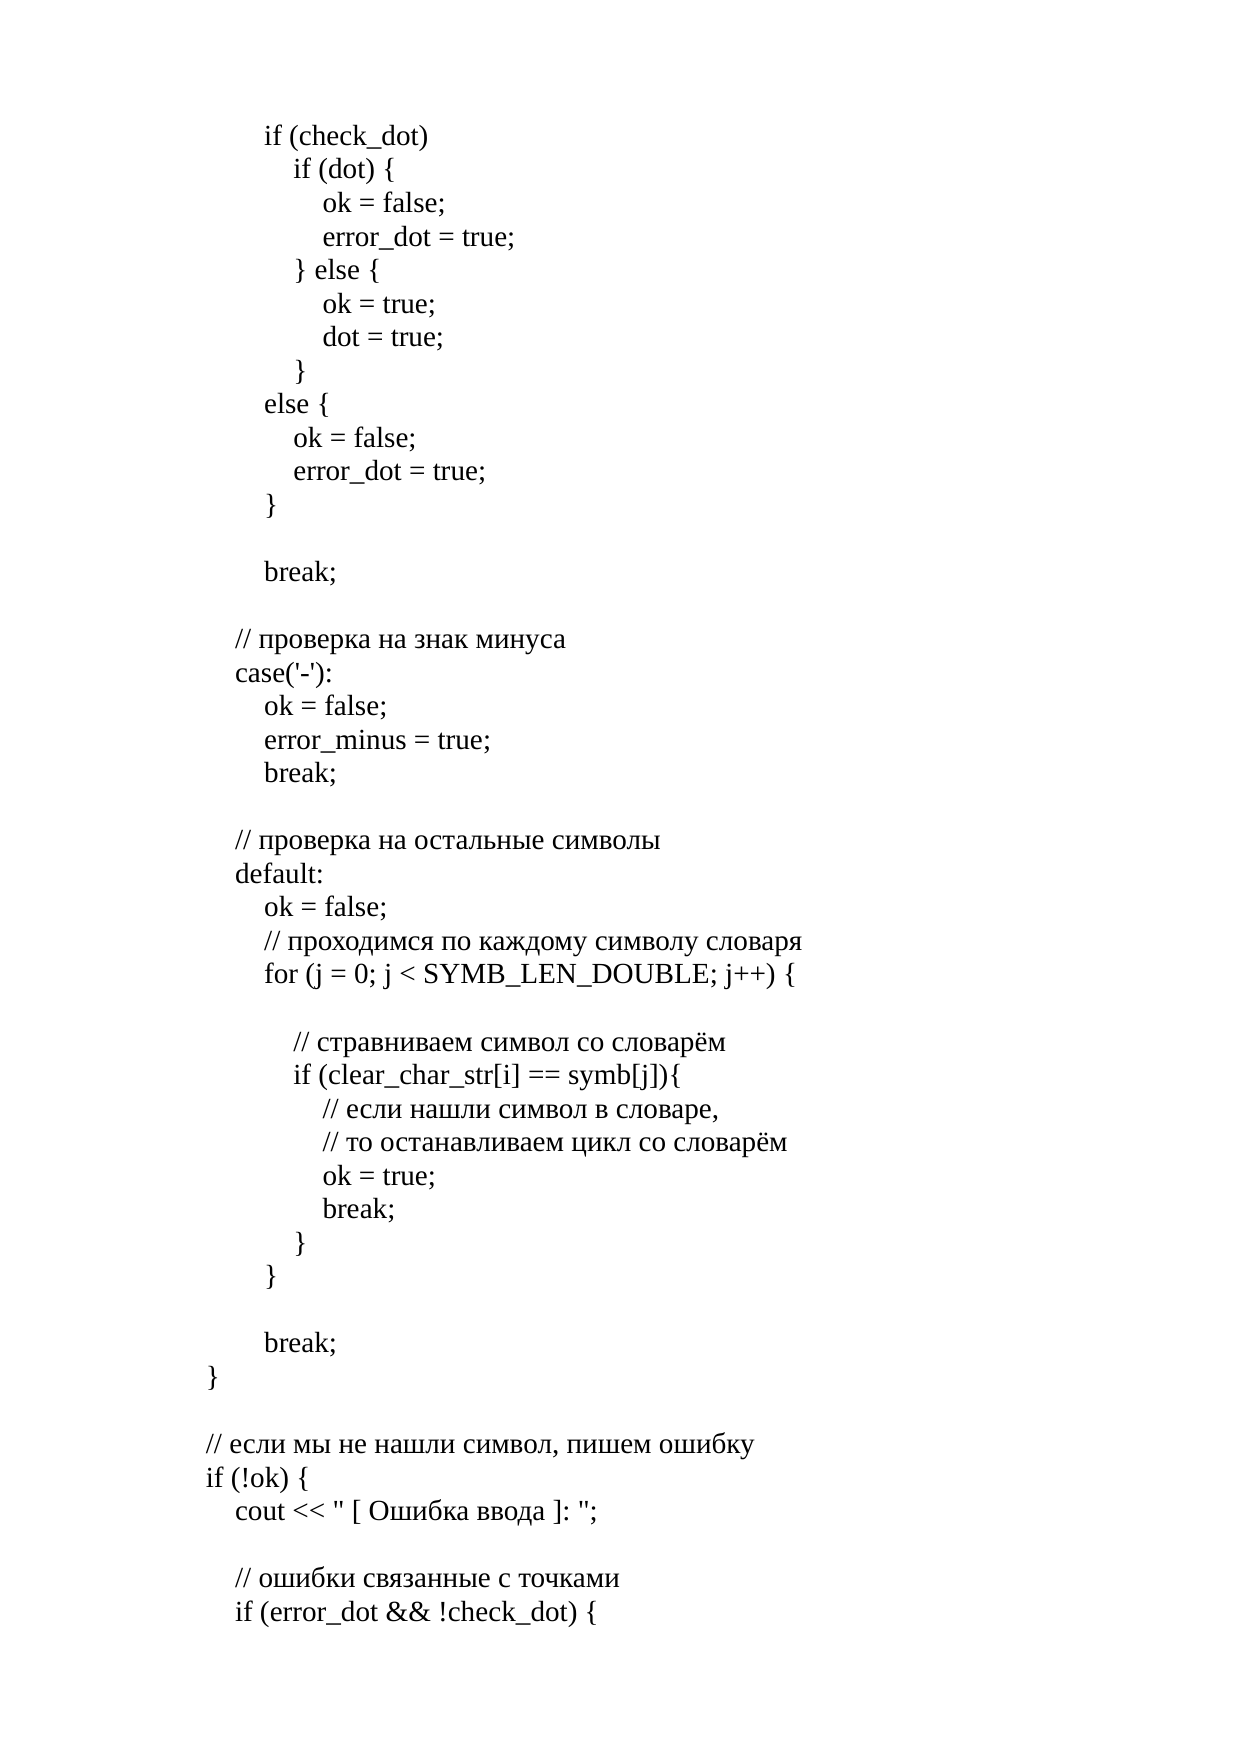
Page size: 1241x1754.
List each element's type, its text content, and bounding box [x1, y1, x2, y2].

text } else { [118, 252, 1122, 286]
text case('-'): [118, 655, 1122, 688]
text if (!ok) { [118, 1460, 1122, 1493]
text error_dot = true; [118, 219, 1122, 252]
text } [118, 487, 1122, 521]
text } [118, 353, 1122, 386]
text ok = true; [118, 286, 1122, 319]
text else { [118, 386, 1122, 420]
text cout << " [ Ошибка ввода ]: "; [118, 1493, 1122, 1527]
text // проходимся по каждому символу словаря [118, 923, 1122, 957]
text ok = false; [118, 889, 1122, 923]
text break; [118, 1191, 1122, 1225]
text // ошибки связанные с точками [118, 1560, 1122, 1594]
text error_minus = true; [118, 722, 1122, 755]
text for (j = 0; j < SYMB_LEN_DOUBLE; j++) { [118, 957, 1122, 990]
text ok = false; [118, 420, 1122, 453]
text if (dot) { [118, 152, 1122, 185]
text if (clear_char_str[i] == symb[j]){ [118, 1057, 1122, 1091]
text // если мы не нашли символ, пишем ошибку [118, 1426, 1122, 1460]
text ok = true; [118, 1158, 1122, 1191]
text break; [118, 554, 1122, 588]
text // если нашли символ в словаре, [118, 1091, 1122, 1124]
text if (error_dot && !check_dot) { [118, 1594, 1122, 1627]
text } [118, 1225, 1122, 1258]
text // проверка на остальные символы [118, 822, 1122, 856]
text dot = true; [118, 319, 1122, 353]
text // проверка на знак минуса [118, 621, 1122, 655]
text ok = false; [118, 688, 1122, 722]
text break; [118, 1326, 1122, 1359]
text break; [118, 755, 1122, 789]
text default: [118, 856, 1122, 889]
text if (check_dot) [118, 118, 1122, 152]
text } [118, 1359, 1122, 1393]
text error_dot = true; [118, 453, 1122, 487]
text ok = false; [118, 185, 1122, 219]
text } [118, 1258, 1122, 1292]
text // то останавливаем цикл со словарём [118, 1124, 1122, 1158]
text // стравниваем символ со словарём [118, 1024, 1122, 1057]
